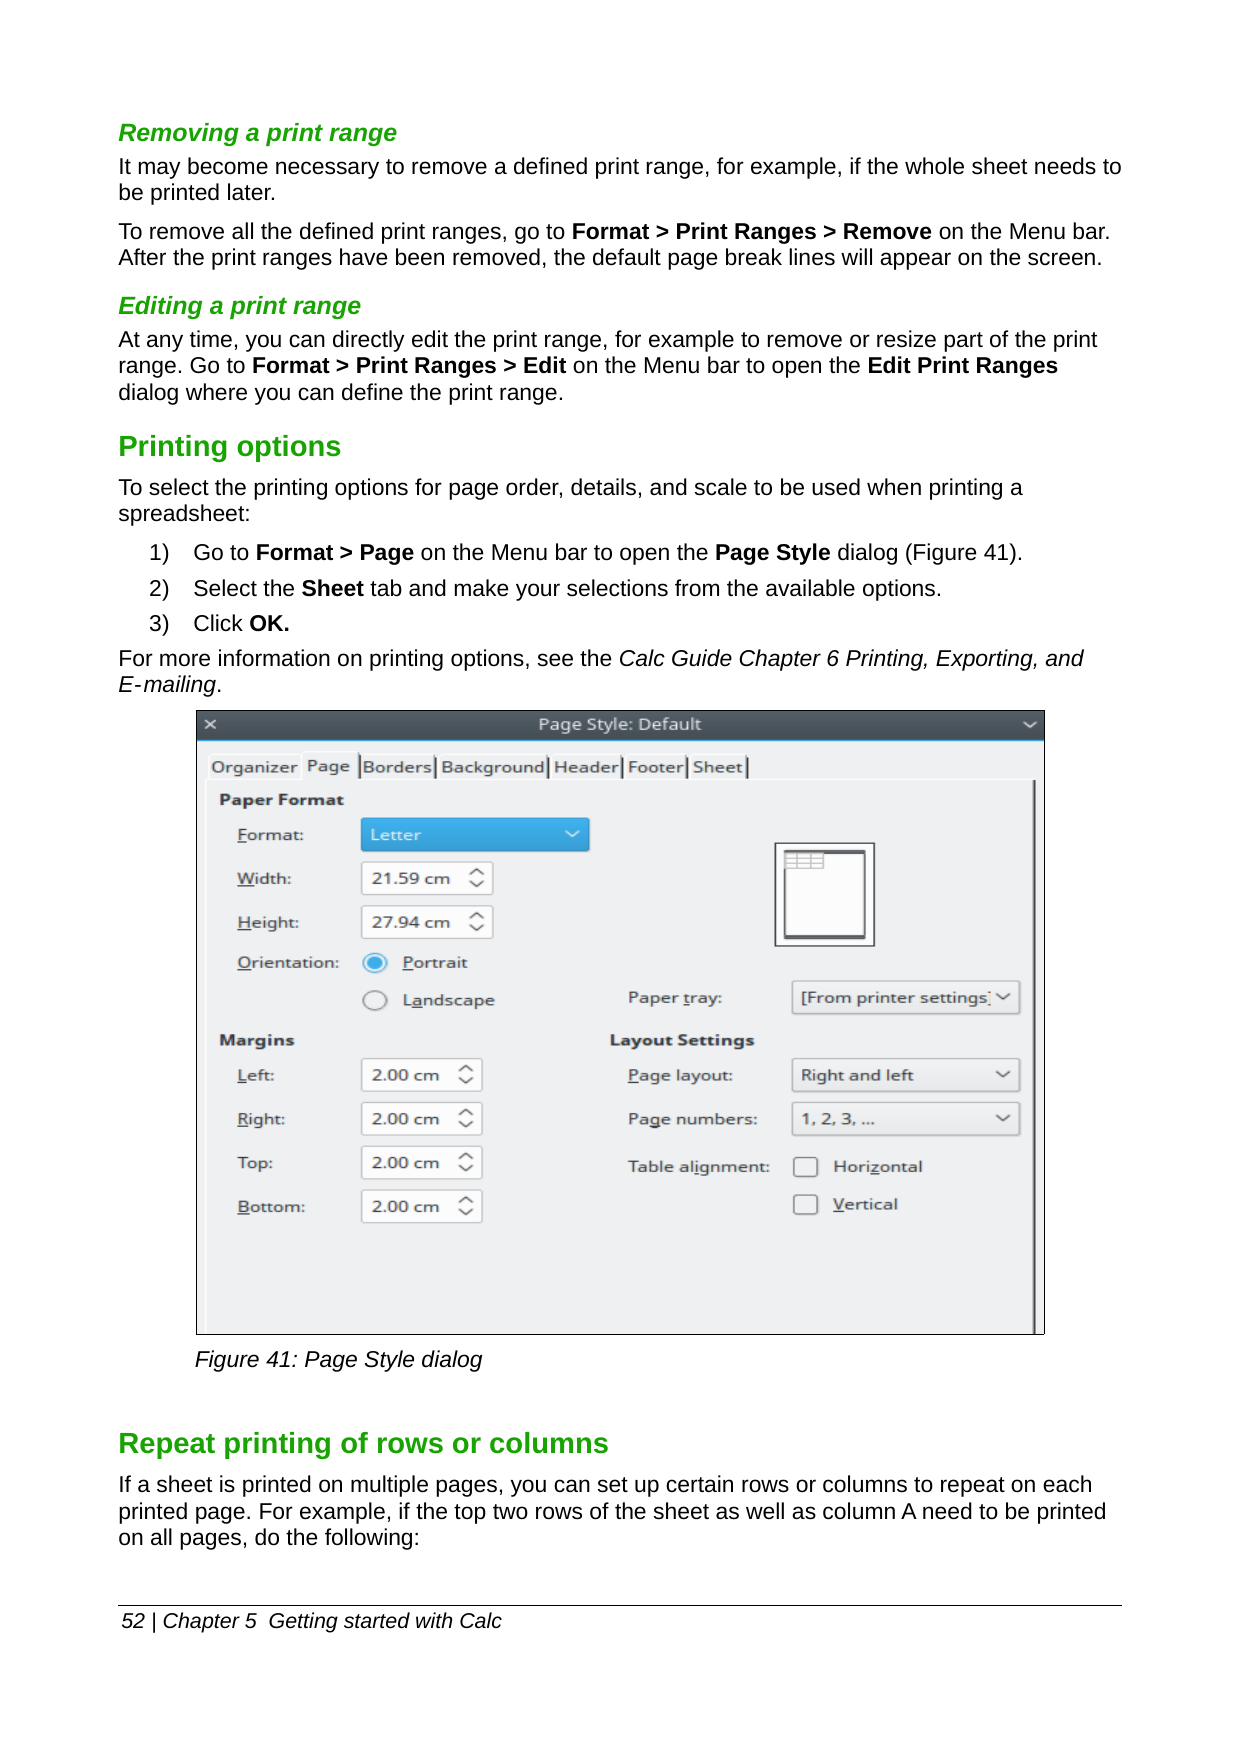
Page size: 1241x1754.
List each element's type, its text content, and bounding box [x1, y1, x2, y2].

text If a sheet is printed on multiple pages, you can set up certain rows or columns to repeat on each printed page. For example, if the top two rows of the sheet as well as column A need to be printed on all pages, do the following: [118, 1471, 1122, 1550]
list Click OK. [169, 610, 1122, 636]
picture [197, 711, 1044, 1334]
text For more information on printing options, see the Calc Guide Chapter 6 Printing, Exporting, and E‑mailing. [118, 645, 1122, 698]
list Select the Sheet tab and make your selections from the available options. [169, 574, 1122, 601]
text To remove all the defined print ranges, go to Format > Print Ranges > Remove on the Menu bar. After the print ranges have been removed, the default page break lines will appear on the screen. [118, 218, 1122, 271]
text At any time, you can directly edit the print range, for example to remove or resize part of the print range. Go to Format > Print Ranges > Edit on the Menu bar to open the Edit Print Ranges dialog where you can define the print range. [118, 326, 1122, 405]
subtitle Editing a print range [118, 291, 1122, 320]
text Figure 41: Page Style dialog [194, 1346, 1046, 1372]
subtitle Repeat printing of rows or columns [118, 1426, 1122, 1459]
list To select the printing options for page order, details, and scale to be used when printing a spreadsheet: [118, 474, 1122, 527]
list Go to Format > Page on the Menu bar to open the Page Style dialog (Figure 41). [169, 539, 1122, 566]
subtitle Removing a print range [118, 118, 1122, 147]
subtitle Printing options [118, 429, 1122, 462]
text It may become necessary to remove a defined print range, for example, if the whole sheet needs to be printed later. [118, 153, 1122, 206]
